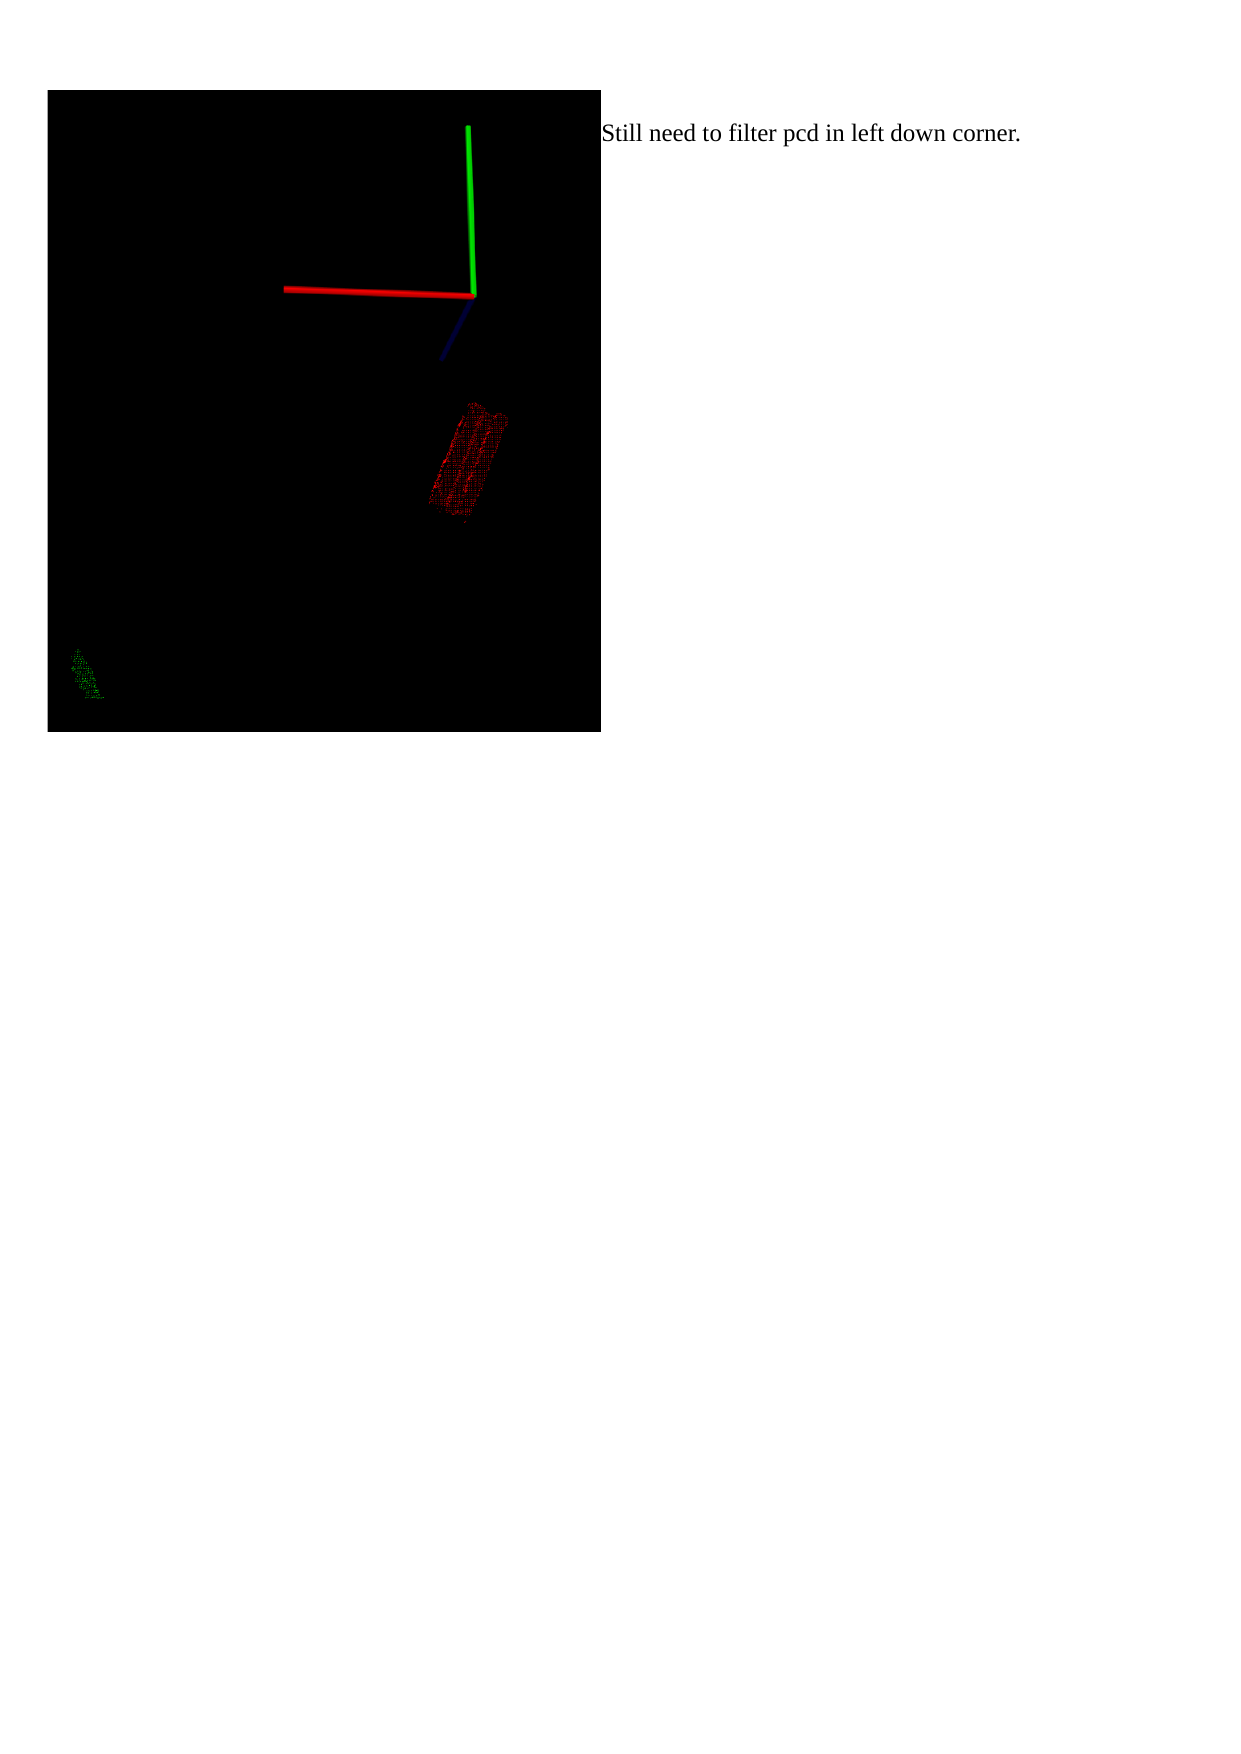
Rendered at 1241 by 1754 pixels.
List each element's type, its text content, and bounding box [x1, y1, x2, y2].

picture [47, 90, 601, 732]
text Still need to filter pcd in left down corner. [601, 118, 1122, 147]
